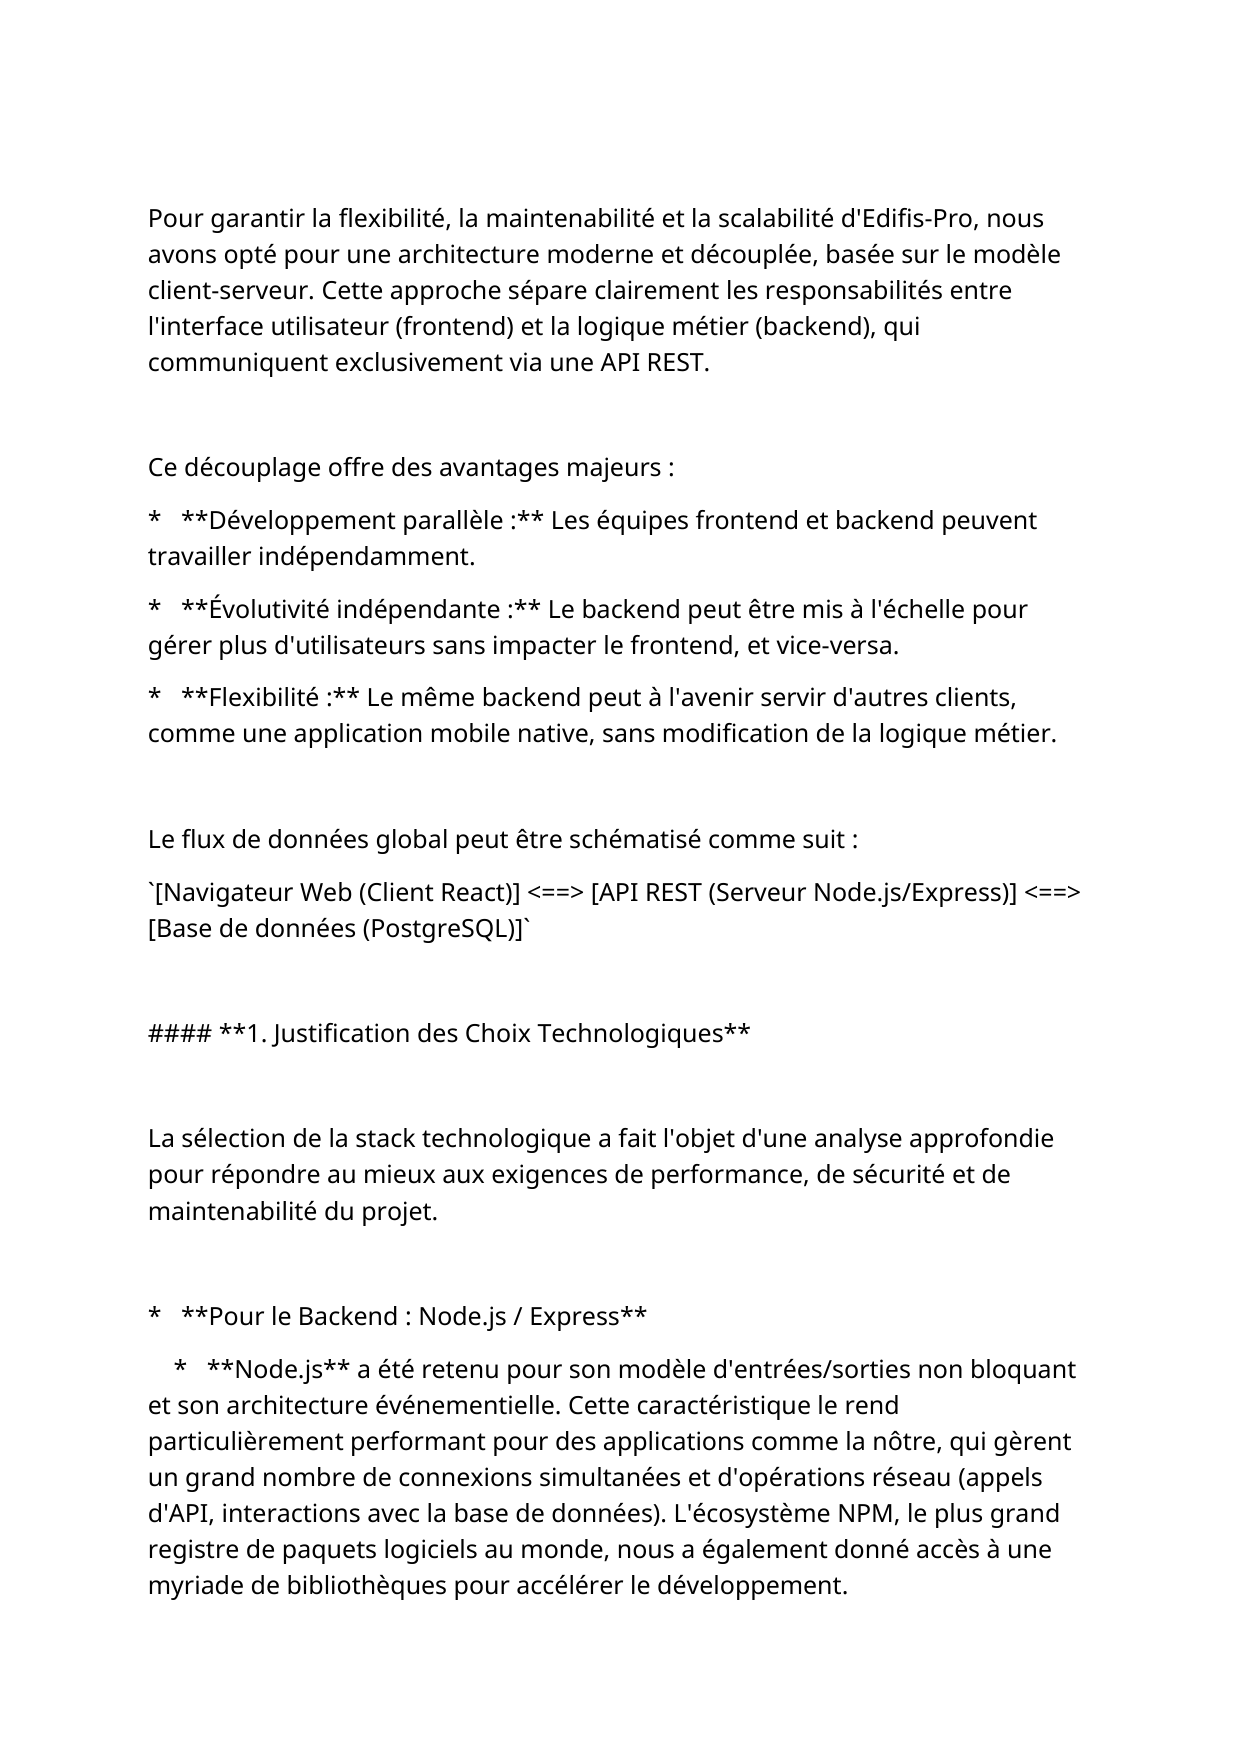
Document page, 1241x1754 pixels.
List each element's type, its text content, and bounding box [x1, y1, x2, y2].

text * **Développement parallèle :** Les équipes frontend et backend peuvent travailler indépendamment. [148, 503, 1093, 573]
text Pour garantir la flexibilité, la maintenabilité et la scalabilité d'Edifis-Pro, nous avons opté pour une architecture moderne et découplée, basée sur le modèle client-serveur. Cette approche sépare clairement les responsabilités entre l'interface utilisateur (frontend) et la logique métier (backend), qui communiquent exclusivement via une API REST. [148, 200, 1093, 378]
text `[Navigateur Web (Client React)] <==> [API REST (Serveur Node.js/Express)] <==> [Base de données (PostgreSQL)]` [148, 874, 1093, 944]
text La sélection de la stack technologique a fait l'objet d'une analyse approfondie pour répondre au mieux aux exigences de performance, de sécurité et de maintenabilité du projet. [148, 1121, 1093, 1227]
text * **Pour le Backend : Node.js / Express** [148, 1299, 1093, 1333]
text #### **1. Justification des Choix Technologiques** [148, 1016, 1093, 1050]
text * **Évolutivité indépendante :** Le backend peut être mis à l'échelle pour gérer plus d'utilisateurs sans impacter le frontend, et vice-versa. [148, 591, 1093, 661]
text * **Node.js** a été retenu pour son modèle d'entrées/sorties non bloquant et son architecture événementielle. Cette caractéristique le rend particulièrement performant pour des applications comme la nôtre, qui gèrent un grand nombre de connexions simultanées et d'opérations réseau (appels d'API, interactions avec la base de données). L'écosystème NPM, le plus grand registre de paquets logiciels au monde, nous a également donné accès à une myriade de bibliothèques pour accélérer le développement. [148, 1351, 1093, 1602]
text * **Flexibilité :** Le même backend peut à l'avenir servir d'autres clients, comme une application mobile native, sans modification de la logique métier. [148, 680, 1093, 750]
text Ce découplage offre des avantages majeurs : [148, 450, 1093, 484]
text Le flux de données global peut être schématisé comme suit : [148, 822, 1093, 856]
